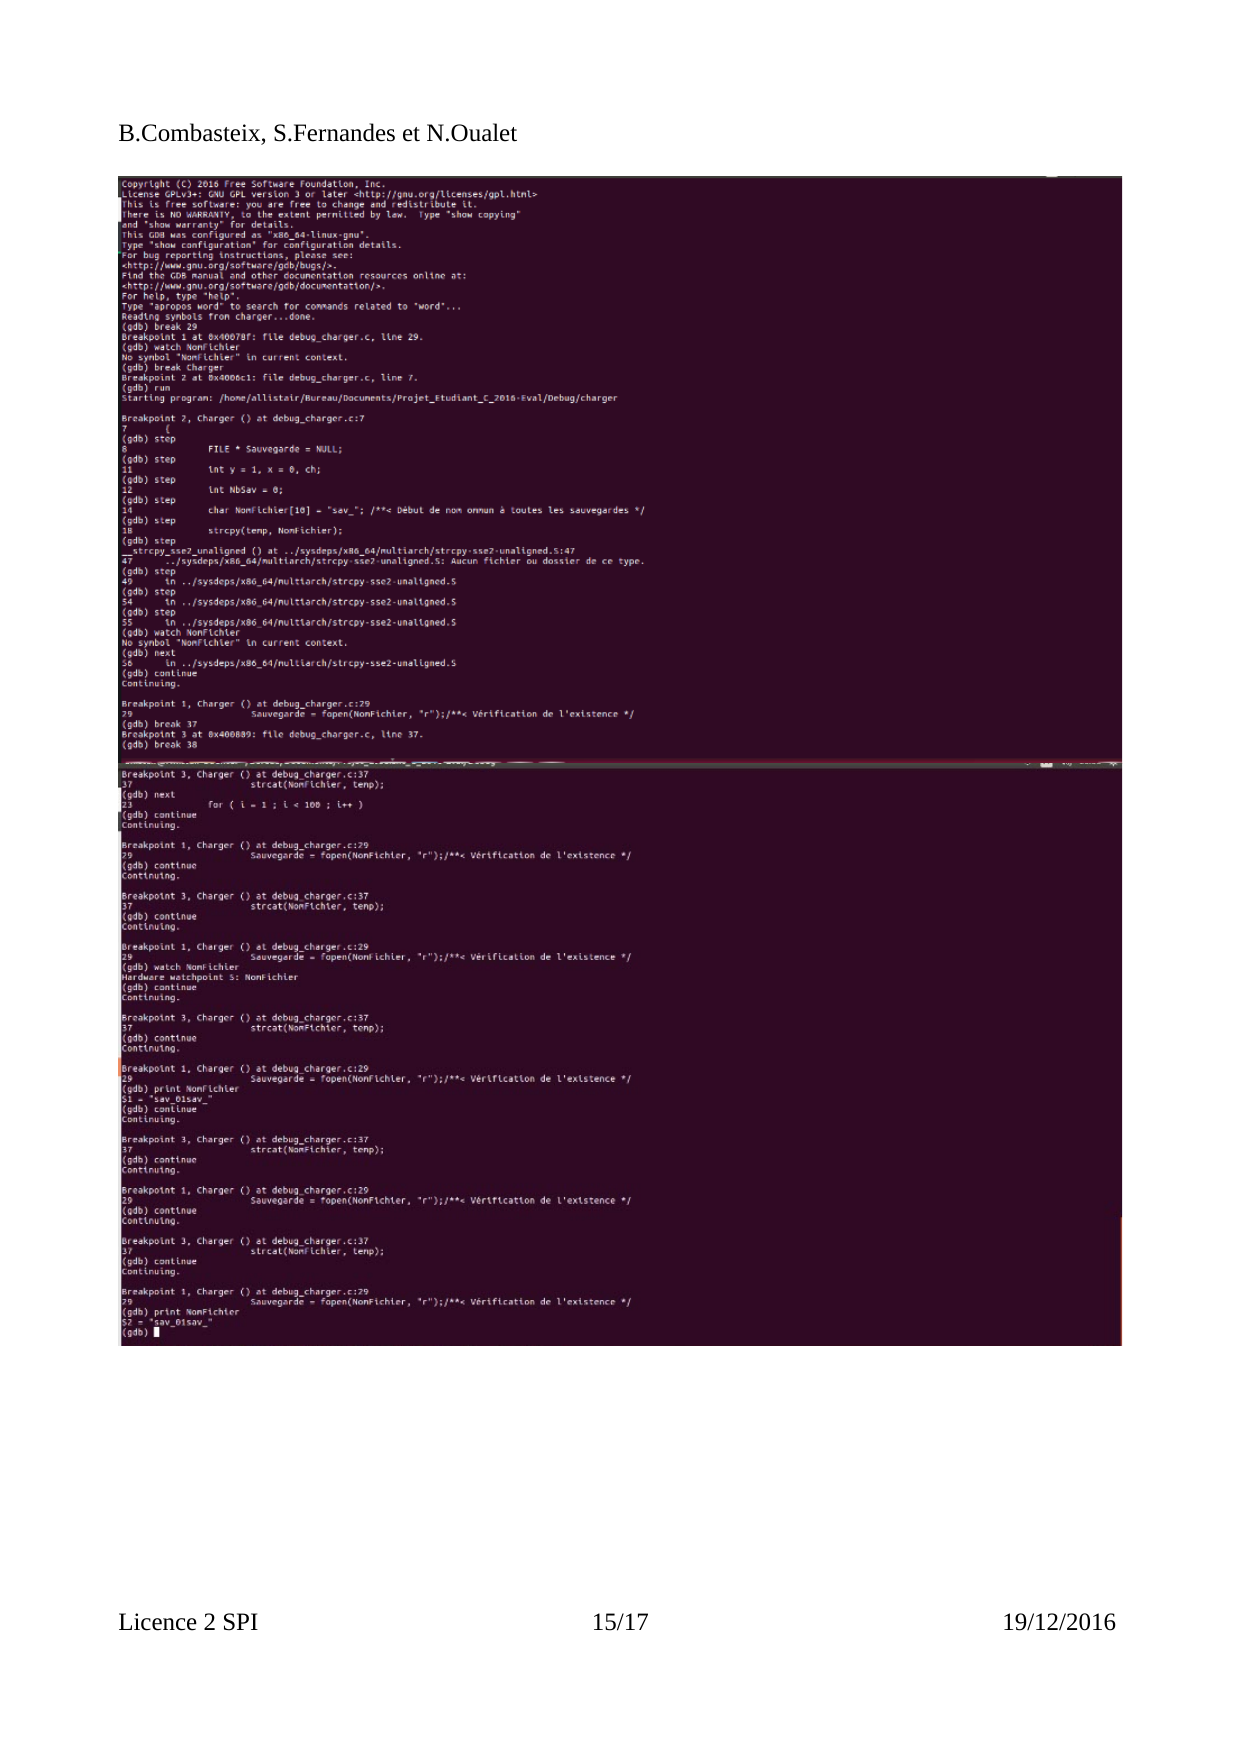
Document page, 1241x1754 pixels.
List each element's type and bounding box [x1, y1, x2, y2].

picture [118, 176, 1123, 1346]
